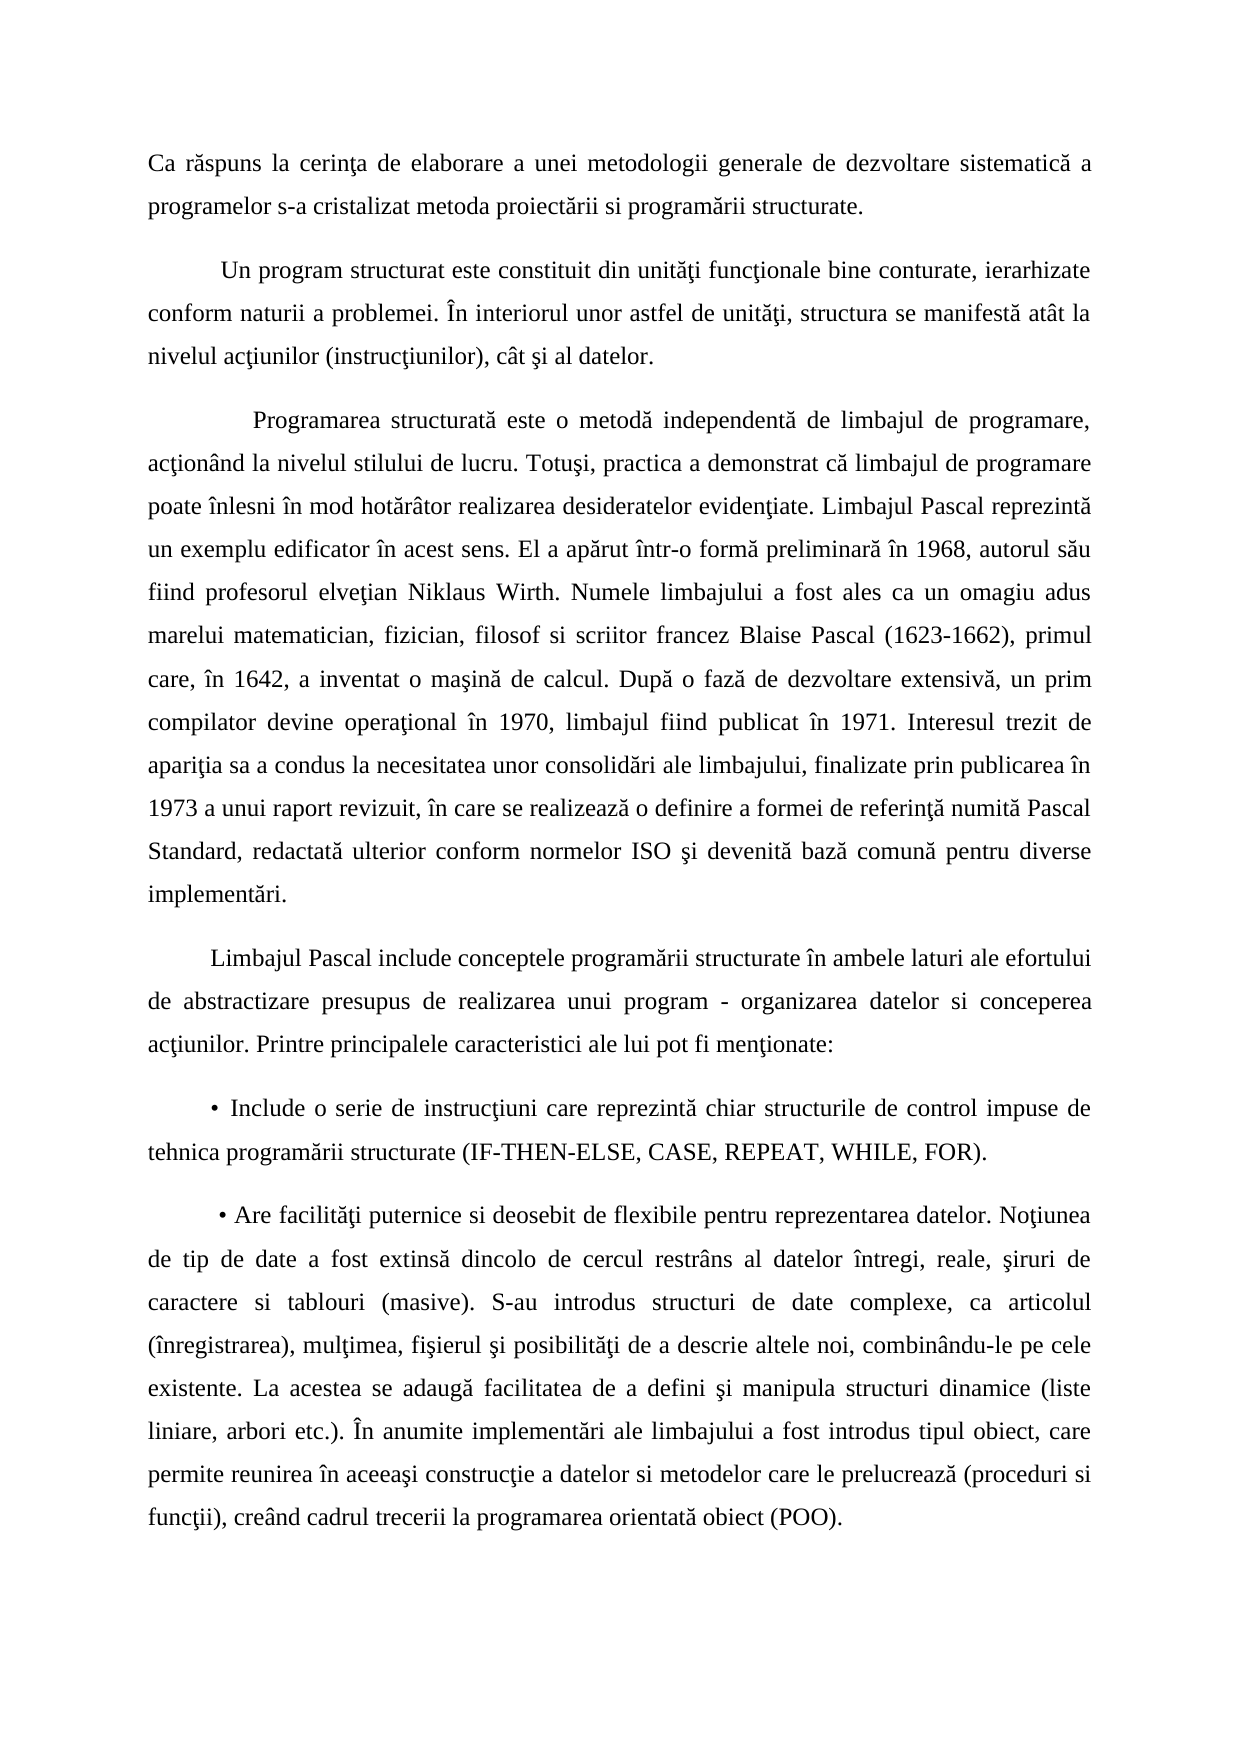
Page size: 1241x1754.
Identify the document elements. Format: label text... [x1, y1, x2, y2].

text Un program structurat este constituit din unităţi funcţionale bine conturate, ierarhizate conform naturii a problemei. În interiorul unor astfel de unităţi, structura se manifestă atât la nivelul acţiunilor (instrucţiunilor), cât şi al datelor. [148, 255, 1093, 370]
text Programarea structurată este o metodă independentă de limbajul de programare, acţionând la nivelul stilului de lucru. Totuşi, practica a demonstrat că limbajul de programare poate înlesni în mod hotărâtor realizarea desideratelor evidenţiate. Limbajul Pascal reprezintă un exemplu edificator în acest sens. El a apărut într-o formă preliminară în 1968, autorul său fiind profesorul elveţian Niklaus Wirth. Numele limbajului a fost ales ca un omagiu adus marelui matematician, fizician, filosof si scriitor francez Blaise Pascal (1623-1662), primul care, în 1642, a inventat o maşină de calcul. După o fază de dezvoltare extensivă, un prim compilator devine operaţional în 1970, limbajul fiind publicat în 1971. Interesul trezit de apariţia sa a condus la necesitatea unor consolidări ale limbajului, finalizate prin publicarea în 1973 a unui raport revizuit, în care se realizează o definire a formei de referinţă numită Pascal Standard, redactată ulterior conform normelor ISO şi devenită bază comună pentru diverse implementări. [148, 405, 1093, 908]
text • Include o serie de instrucţiuni care reprezintă chiar structurile de control impuse de tehnica programării structurate (IF-THEN-ELSE, CASE, REPEAT, WHILE, FOR). [148, 1093, 1093, 1165]
text Ca răspuns la cerinţa de elaborare a unei metodologii generale de dezvoltare sistematică a programelor s-a cristalizat metoda proiectării si programării structurate. [148, 148, 1093, 219]
text • Are facilităţi puternice si deosebit de flexibile pentru reprezentarea datelor. Noţiunea de tip de date a fost extinsă dincolo de cercul restrâns al datelor întregi, reale, şiruri de caractere si tablouri (masive). S-au introdus structuri de date complexe, ca articolul (înregistrarea), mulţimea, fişierul şi posibilităţi de a descrie altele noi, combinându-le pe cele existente. La acestea se adaugă facilitatea de a defini şi manipula structuri dinamice (liste liniare, arbori etc.). În anumite implementări ale limbajului a fost introdus tipul obiect, care permite reunirea în aceeaşi construcţie a datelor si metodelor care le prelucrează (proceduri si funcţii), creând cadrul trecerii la programarea orientată obiect (POO). [148, 1201, 1093, 1531]
text Limbajul Pascal include conceptele programării structurate în ambele laturi ale efortului de abstractizare presupus de realizarea unui program - organizarea datelor si conceperea acţiunilor. Printre principalele caracteristici ale lui pot fi menţionate: [148, 943, 1093, 1058]
